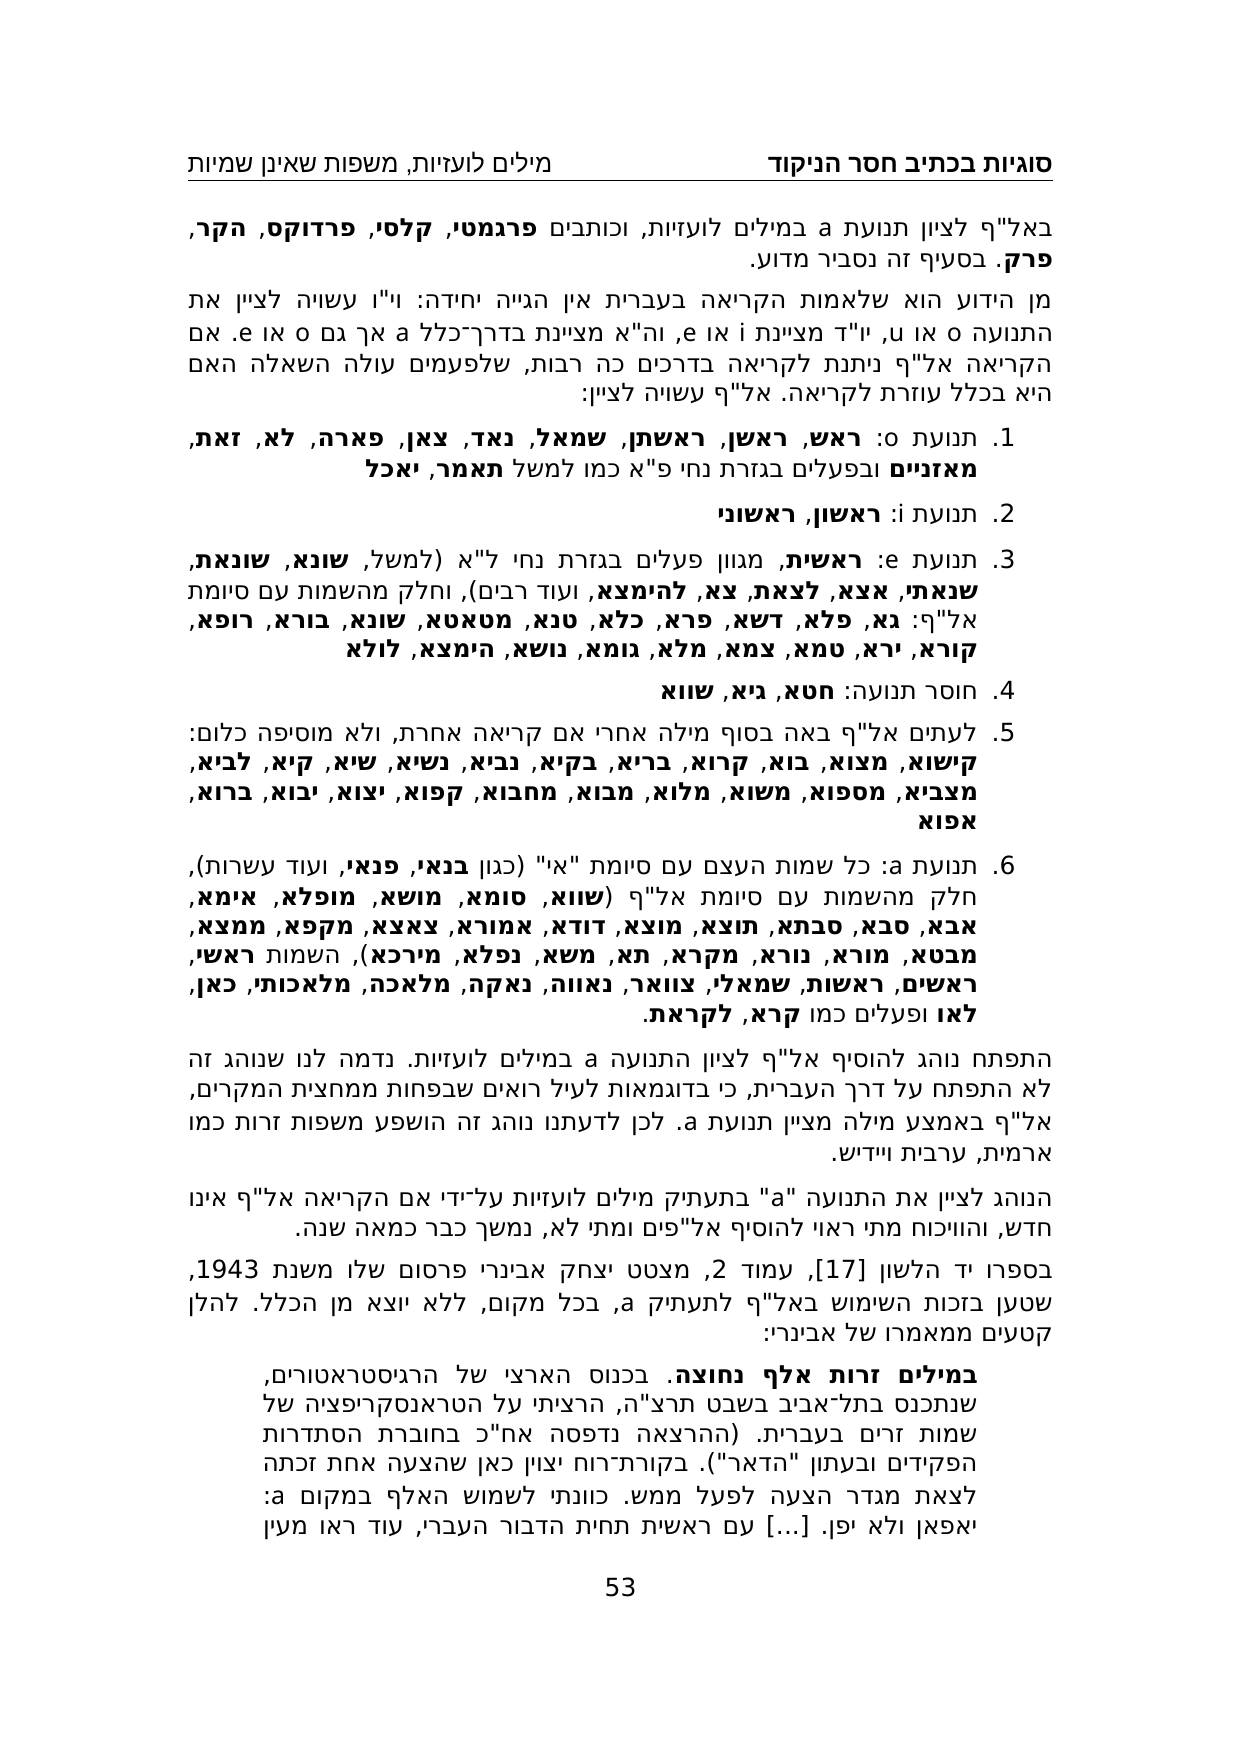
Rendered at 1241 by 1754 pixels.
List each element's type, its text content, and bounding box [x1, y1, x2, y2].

text מן הידוע הוא שלאמות הקריאה בעברית אין הגייה יחידה: וי"ו עשויה לציין את התנועה o או u, יו"ד מציינת i או e, וה"א מציינת בדרך־כלל a אך גם o או e. אם הקריאה אל"ף ניתנת לקריאה בדרכים כה רבות, שלפעמים עולה השאלה האם היא בכלל עוזרת לקריאה. אל"ף עשויה לציין: [187, 286, 1053, 407]
list לעתים אל"ף באה בסוף מילה אחרי אם קריאה אחרת, ולא מוסיפה כלום: קישוא, מצוא, בוא, קרוא, בריא, בקיא, נביא, נשיא, שיא, קיא, לביא, מצביא, מספוא, משוא, מלוא, מבוא, מחבוא, קפוא, יצוא, יבוא, ברוא, אפוא [187, 718, 1016, 835]
text התפתח נוהג להוסיף אל"ף לציון התנועה a במילים לועזיות. נדמה לנו שנוהג זה לא התפתח על דרך העברית, כי בדוגמאות לעיל רואים שבפחות ממחצית המקרים, אל"ף באמצע מילה מציין תנועת a. לכן לדעתנו נוהג זה הושפע משפות זרות כמו ארמית, ערבית ויידיש. [187, 1041, 1053, 1167]
list חוסר תנועה: חטא, גיא, שווא [187, 676, 1016, 706]
text בספרו יד הלשון [17], עמוד 2, מצטט יצחק אבינרי פרסום שלו משנת 1943, שטען בזכות השימוש באל"ף לתעתיק a, בכל מקום, ללא יוצא מן הכלל. להלן קטעים ממאמרו של אבינרי: [187, 1255, 1053, 1348]
text הנוהג לציין את התנועה "a" בתעתיק מילים לועזיות על־ידי אם הקריאה אל"ף אינו חדש, והוויכוח מתי ראוי להוסיף אל"פים ומתי לא, נמשך כבר כמאה שנה. [187, 1179, 1053, 1243]
text באל"ף לציון תנועת a במילים לועזיות, וכותבים פרגמטי, קלסי, פרדוקס, הקר, פרק. בסעיף זה נסביר מדוע. [187, 210, 1053, 273]
list תנועת o: ראש, ראשן, ראשתן, שמאל, נאד, צאן, פארה, לא, זאת, מאזניים ובפעלים בגזרת נחי פ"א כמו למשל תאמר, יאכל [187, 420, 1016, 483]
list תנועת e: ראשית, מגוון פעלים בגזרת נחי ל"א (למשל, שונא, שונאת, שנאתי, אצא, לצאת, צא, להימצא, ועוד רבים), וחלק מהשמות עם סיומת אל"ף: גא, פלא, דשא, פרא, כלא, טנא, מטאטא, שונא, בורא, רופא, קורא, ירא, טמא, צמא, מלא, גומא, נושא, הימצא, לולא [187, 542, 1016, 664]
list תנועת a: כל שמות העצם עם סיומת "אי" (כגון בנאי, פנאי, ועוד עשרות), חלק מהשמות עם סיומת אל"ף (שווא, סומא, מושא, מופלא, אימא, אבא, סבא, סבתא, תוצא, מוצא, דודא, אמורא, צאצא, מקפא, ממצא, מבטא, מורא, נורא, מקרא, תא, משא, נפלא, מירכא), השמות ראשי, ראשים, ראשות, שמאלי, צוואר, נאווה, נאקה, מלאכה, מלאכותי, כאן, לאו ופעלים כמו קרא, לקראת. [187, 848, 1016, 1028]
text במילים זרות אלף נחוצה. בכנוס הארצי של הרגיסטראטורים, שנתכנס בתל־אביב בשבט תרצ"ה, הרציתי על הטראנסקריפציה של שמות זרים בעברית. (ההרצאה נדפסה אח"כ בחוברת הסתדרות הפקידים ובעתון "הדאר"). בקורת־רוח יצוין כאן שהצעה אחת זכתה לצאת מגדר הצעה לפעל ממש. כוונתי לשמוש האלף במקום a: יאפאן ולא יפן. [...] עם ראשית תחית הדבור העברי, עוד ראו מעין [262, 1360, 978, 1541]
list תנועת i: ראשון, ראשוני [187, 496, 1016, 530]
